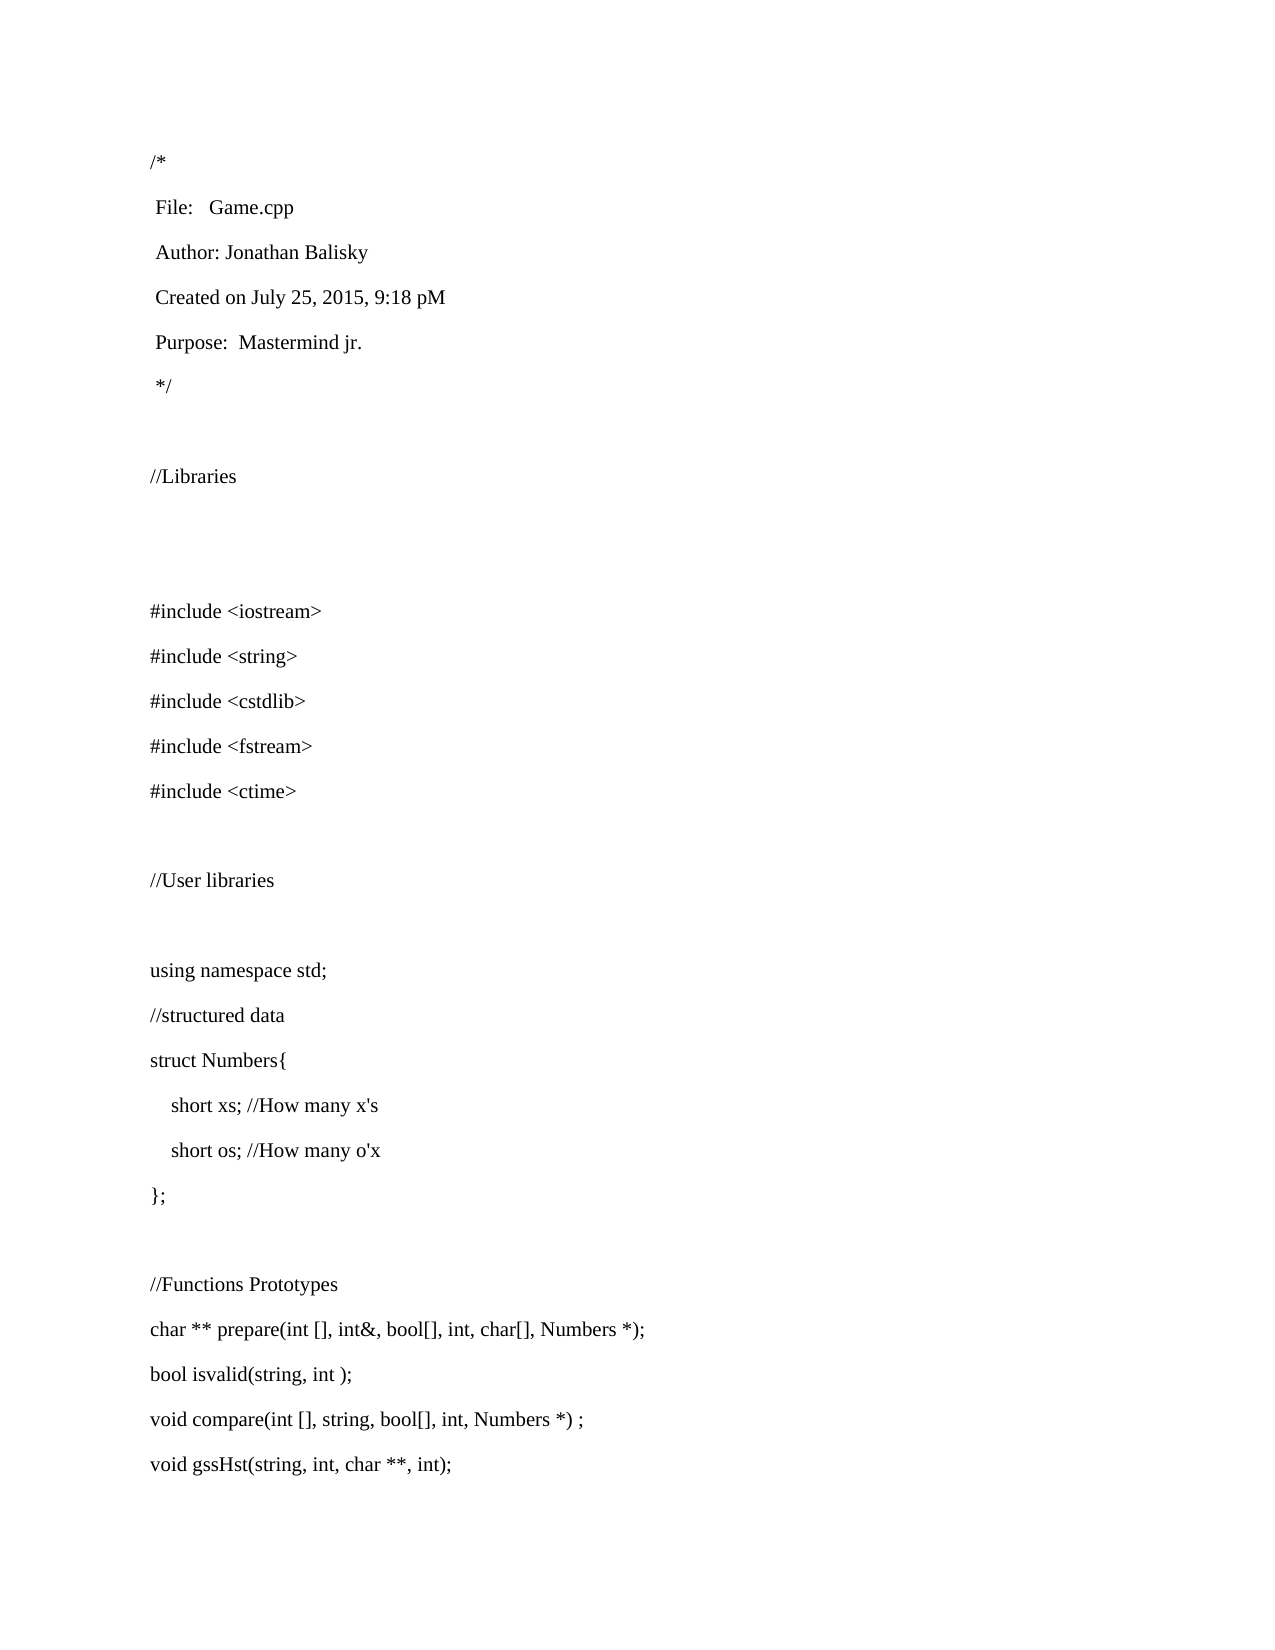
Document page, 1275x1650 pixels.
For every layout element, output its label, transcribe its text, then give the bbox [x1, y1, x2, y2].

text void compare(int [], string, bool[], int, Numbers *) ; [150, 1407, 1125, 1431]
text Created on July 25, 2015, 9:18 pM [150, 285, 1125, 309]
text bool isvalid(string, int ); [150, 1362, 1125, 1386]
text using namespace std; [150, 958, 1125, 982]
text struct Numbers{ [150, 1048, 1125, 1072]
text short os; //How many o'x [150, 1138, 1125, 1162]
text char ** prepare(int [], int&, bool[], int, char[], Numbers *); [150, 1317, 1125, 1341]
text #include <ctime> [150, 778, 1125, 803]
text #include <cstdlib> [150, 689, 1125, 713]
text */ [150, 374, 1125, 398]
text //structured data [150, 1003, 1125, 1027]
text //Libraries [150, 464, 1125, 488]
text Author: Jonathan Balisky [150, 240, 1125, 264]
text //Functions Prototypes [150, 1272, 1125, 1296]
text //User libraries [150, 868, 1125, 892]
text #include <iostream> [150, 599, 1125, 623]
text #include <fstream> [150, 734, 1125, 758]
text /* [150, 150, 1125, 174]
text short xs; //How many x's [150, 1093, 1125, 1117]
text }; [150, 1183, 1125, 1207]
text #include <string> [150, 644, 1125, 668]
text void gssHst(string, int, char **, int); [150, 1452, 1125, 1476]
text Purpose: Mastermind jr. [150, 329, 1125, 354]
text File: Game.cpp [150, 195, 1125, 219]
